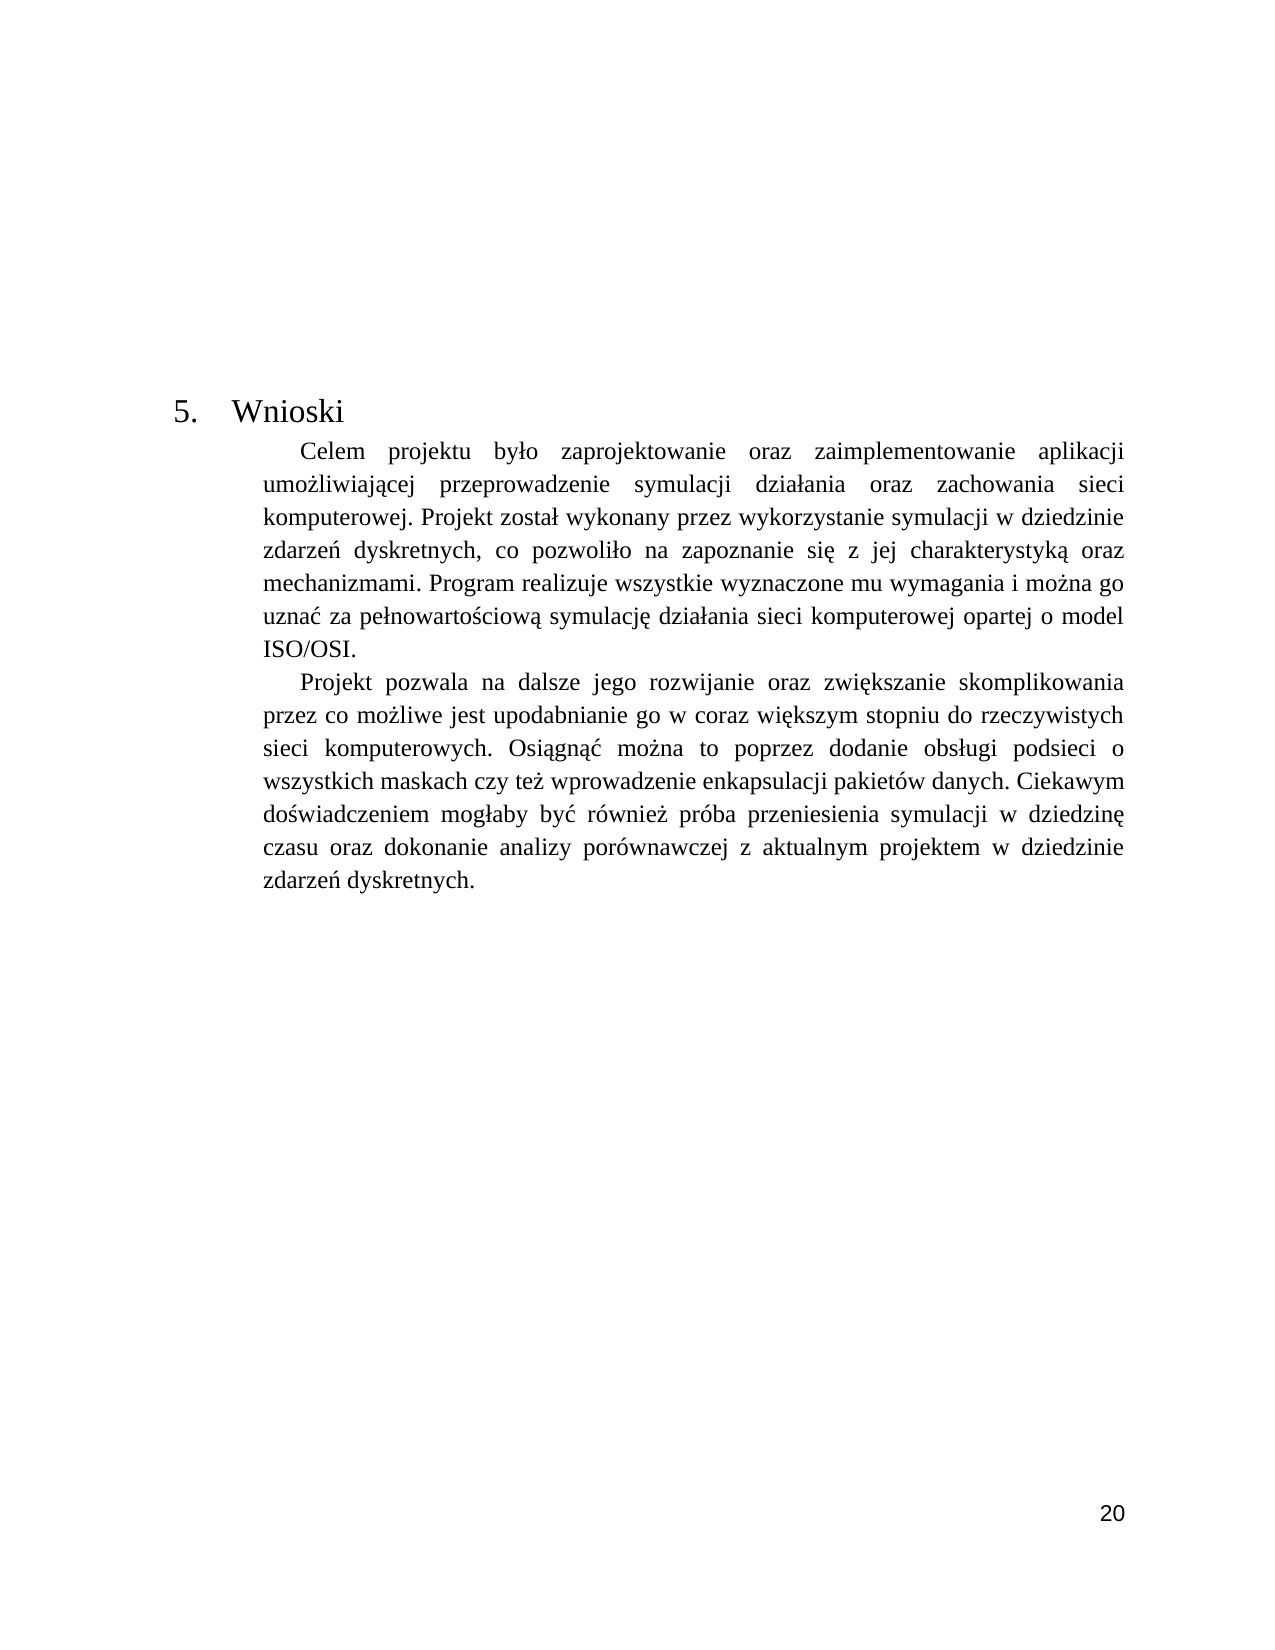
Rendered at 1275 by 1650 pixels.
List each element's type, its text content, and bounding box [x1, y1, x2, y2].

text Projekt pozwala na dalsze jego rozwijanie oraz zwiększanie skomplikowania przez co możliwe jest upodabnianie go w coraz większym stopniu do rzeczywistych sieci komputerowych. Osiągnąć można to poprzez dodanie obsługi podsieci o wszystkich maskach czy też wprowadzenie enkapsulacji pakietów danych. Ciekawym doświadczeniem mogłaby być również próba przeniesienia symulacji w dziedzinę czasu oraz dokonanie analizy porównawczej z aktualnym projektem w dziedzinie zdarzeń dyskretnych. [263, 667, 1125, 894]
subtitle 5. Wnioski [173, 392, 1125, 430]
text Celem projektu było zaprojektowanie oraz zaimplementowanie aplikacji umożliwiającej przeprowadzenie symulacji działania oraz zachowania sieci komputerowej. Projekt został wykonany przez wykorzystanie symulacji w dziedzinie zdarzeń dyskretnych, co pozwoliło na zapoznanie się z jej charakterystyką oraz mechanizmami. Program realizuje wszystkie wyznaczone mu wymagania i można go uznać za pełnowartościową symulację działania sieci komputerowej opartej o model ISO/OSI. [263, 436, 1125, 663]
